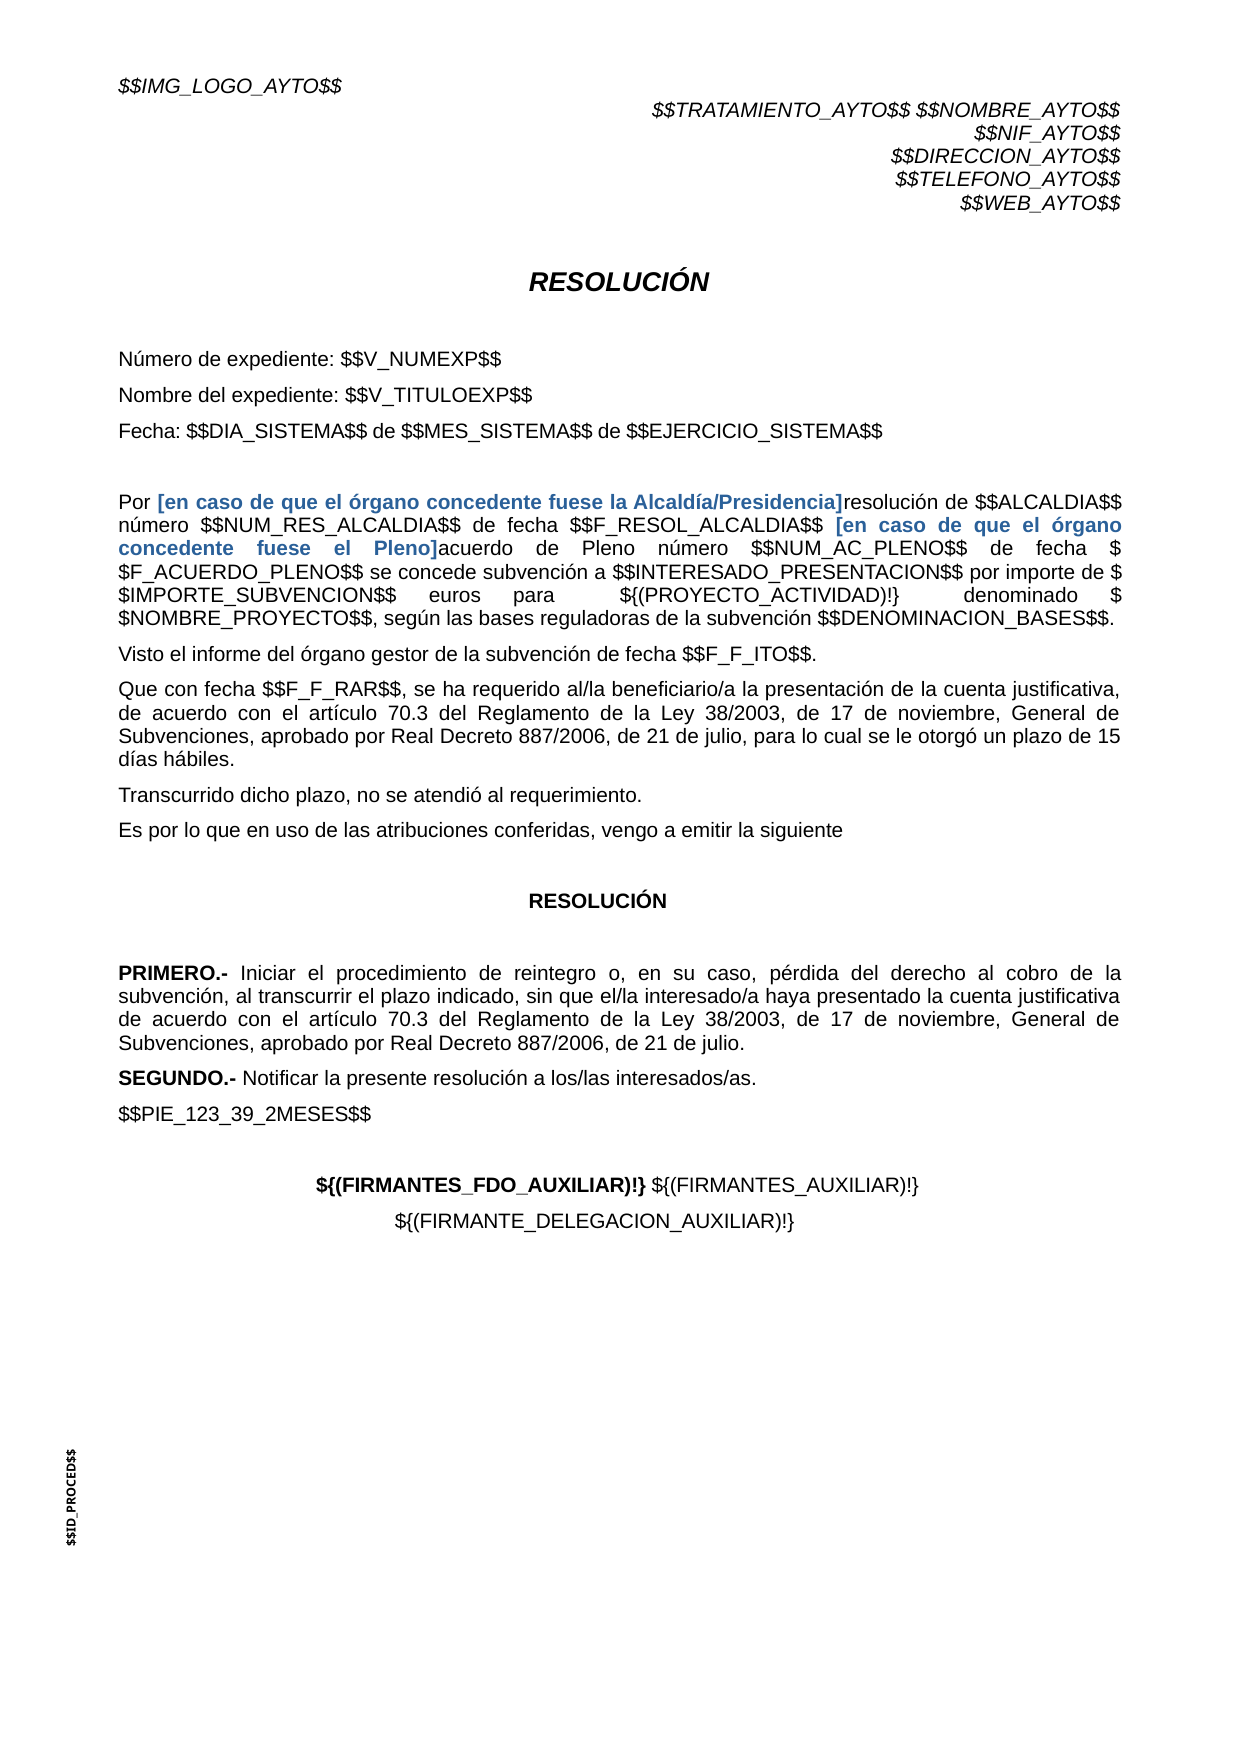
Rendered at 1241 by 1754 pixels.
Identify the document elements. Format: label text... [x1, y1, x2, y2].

text Transcurrido dicho plazo, no se atendió al requerimiento. [118, 783, 1122, 806]
text Es por lo que en uso de las atribuciones conferidas, vengo a emitir la siguiente [118, 819, 1077, 842]
text Visto el informe del órgano gestor de la subvención de fecha $$F_F_ITO$$. [118, 642, 1122, 666]
text PRIMERO.- Iniciar el procedimiento de reintegro o, en su caso, pérdida del derecho al cobro de la subvención, al transcurrir el plazo indicado, sin que el/la interesado/a haya presentado la cuenta justificativa de acuerdo con el artículo 70.3 del Reglamento de la Ley 38/2003, de 17 de noviembre, General de Subvenciones, aprobado por Real Decreto 887/2006, de 21 de julio. [118, 961, 1122, 1054]
text ${(FIRMANTE_DELEGACION_AUXILIAR)!} [118, 1209, 1076, 1232]
text Por [en caso de que el órgano concedente fuese la Alcaldía/Presidencia]resolución de $$ALCALDIA$$ número $$NUM_RES_ALCALDIA$$ de fecha $$F_RESOL_ALCALDIA$$ [en caso de que el órgano concedente fuese el Pleno]acuerdo de Pleno número $$NUM_AC_PLENO$$ de fecha $$F_ACUERDO_PLENO$$ se concede subvención a $$INTERESADO_PRESENTACION$$ por importe de $$IMPORTE_SUBVENCION$$ euros para [#if PROYECTO_ACTIVIDAD_label??][#assign PROYECTO_ACTIVIDAD=PROYECTO_ACTIVIDAD_label][/#if]${(PROYECTO_ACTIVIDAD)!} denominado $$NOMBRE_PROYECTO$$, según las bases reguladoras de la subvención $$DENOMINACION_BASES$$. [118, 491, 1122, 630]
text Fecha: $$DIA_SISTEMA$$ de $$MES_SISTEMA$$ de $$EJERCICIO_SISTEMA$$ [118, 419, 1122, 442]
text Que con fecha $$F_F_RAR$$, se ha requerido al/la beneficiario/a la presentación de la cuenta justificativa, de acuerdo con el artículo 70.3 del Reglamento de la Ley 38/2003, de 17 de noviembre, General de Subvenciones, aprobado por Real Decreto 887/2006, de 21 de julio, para lo cual se le otorgó un plazo de 15 días hábiles. [118, 678, 1122, 771]
text RESOLUCIÓN [118, 890, 1077, 913]
text Número de expediente: $$V_NUMEXP$$ [118, 348, 1122, 371]
text Nombre del expediente: $$V_TITULOEXP$$ [118, 384, 1122, 407]
text RESOLUCIÓN [118, 267, 1122, 297]
text SEGUNDO.- Notificar la presente resolución a los/las interesados/as. [118, 1067, 1077, 1090]
text $$PIE_123_39_2MESES$$ [118, 1102, 1076, 1126]
text [#if FIRMANTES!?length > 1] [#assign FIRMANTES_FDO_AUXILIAR="Fdo:"] [#assign FIRMANTES_AUXILIAR=FIRMANTES] [#else] [#assign FIRMANTES_FDO_AUXILIAR="Fdo:"] [#assign FIRMANTES_AUXILIAR="El/La Alcalde/sa"] [/#if] [#if FIRMANTE_DELEGACION!?length > 1] [#assign FIRMANTE_DELEGACION_AUXILIAR=FIRMANTE_DELEGACION] [/#if]${(FIRMANTES_FDO_AUXILIAR)!} ${(FIRMANTES_AUXILIAR)!} [118, 1174, 1122, 1197]
